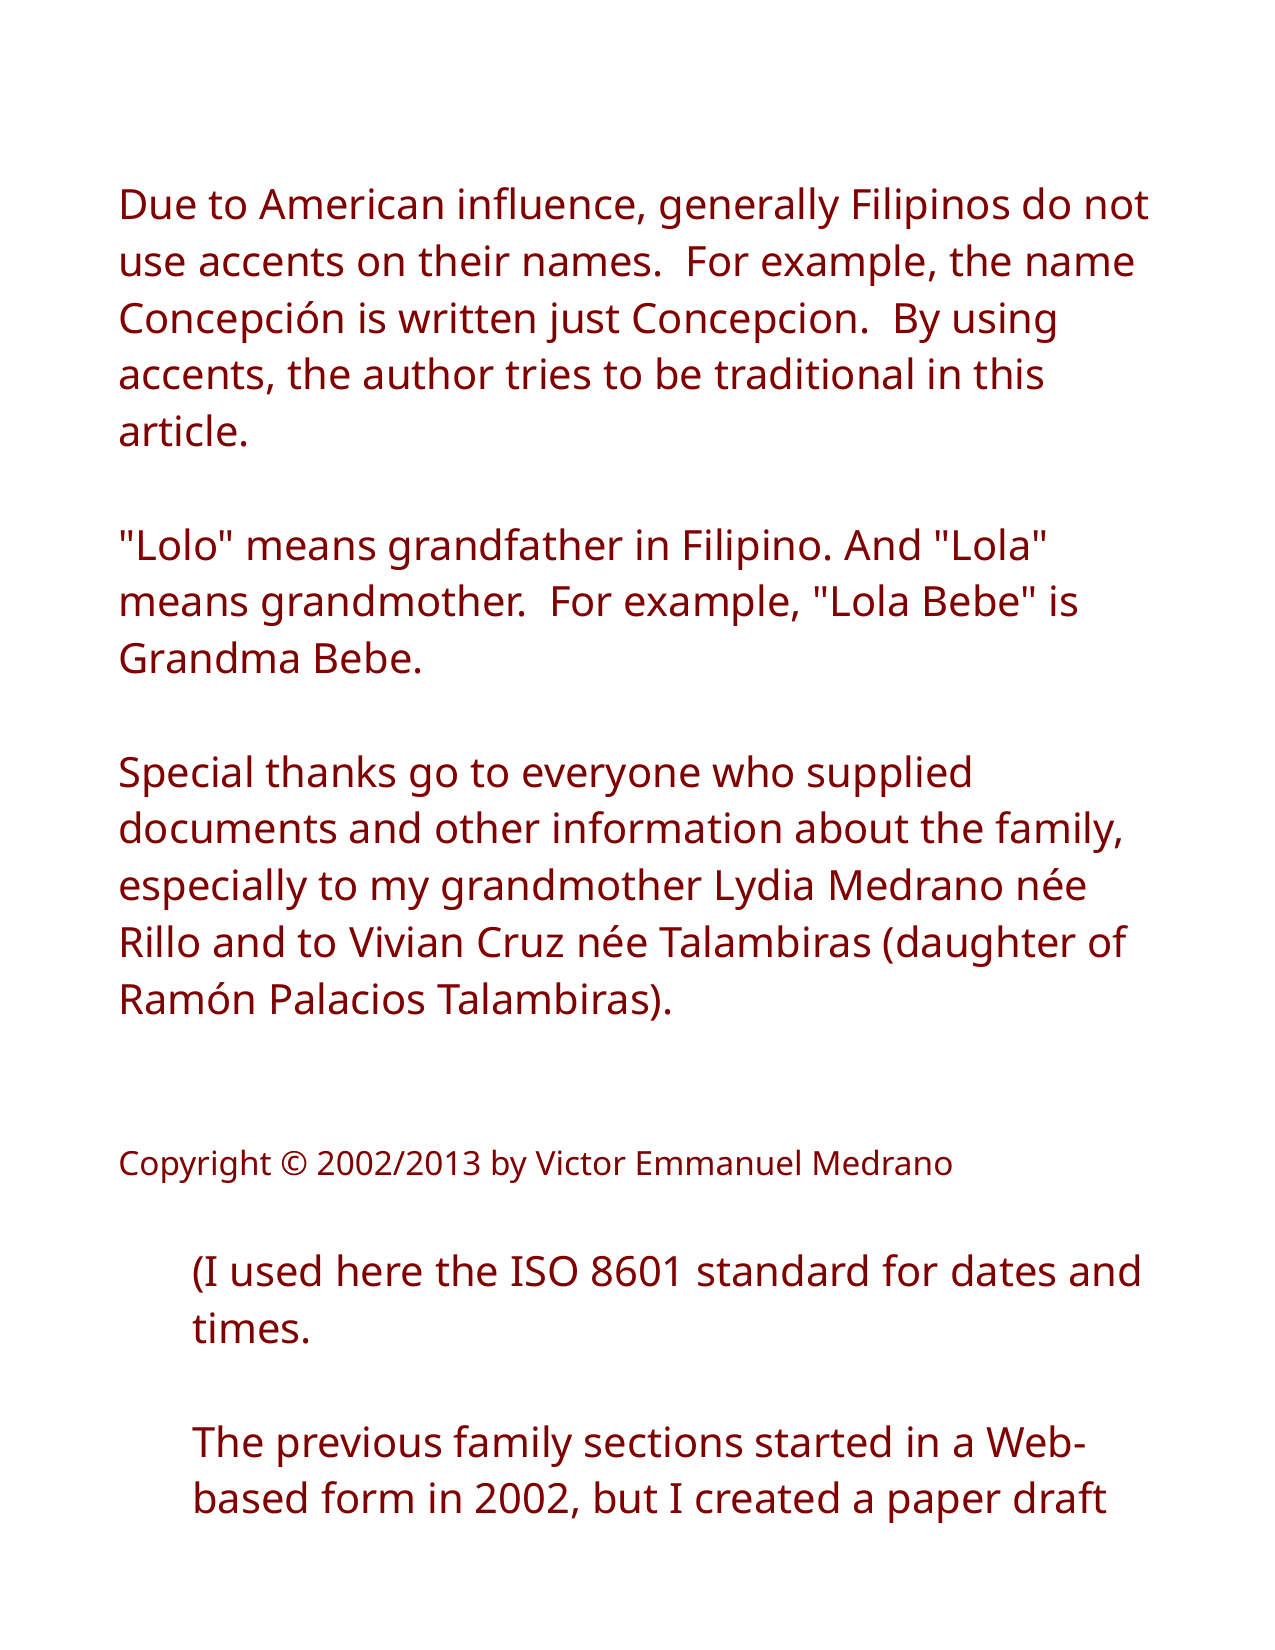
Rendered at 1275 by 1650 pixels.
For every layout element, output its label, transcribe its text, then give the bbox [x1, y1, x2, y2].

text Due to American influence, generally Filipinos do not use accents on their names. For example, the name Concepción is written just Concepcion. By using accents, the author tries to be traditional in this article. [118, 175, 1157, 459]
text Special thanks go to everyone who supplied documents and other information about the family, especially to my grandmother Lydia Medrano née Rillo and to Vivian Cruz née Talambiras (daughter of Ramón Palacios Talambiras). [118, 743, 1157, 1026]
text "Lolo" means grandfather in Filipino. And "Lola" means grandmother. For example, "Lola Bebe" is Grandma Bebe. [118, 516, 1157, 686]
text The previous family sections started in a Web-based form in 2002, but I created a paper draft [192, 1412, 1157, 1526]
text (I used here the ISO 8601 standard for dates and times. [192, 1242, 1157, 1356]
text Copyright © 2002/2013 by Victor Emmanuel Medrano [118, 1140, 1157, 1185]
